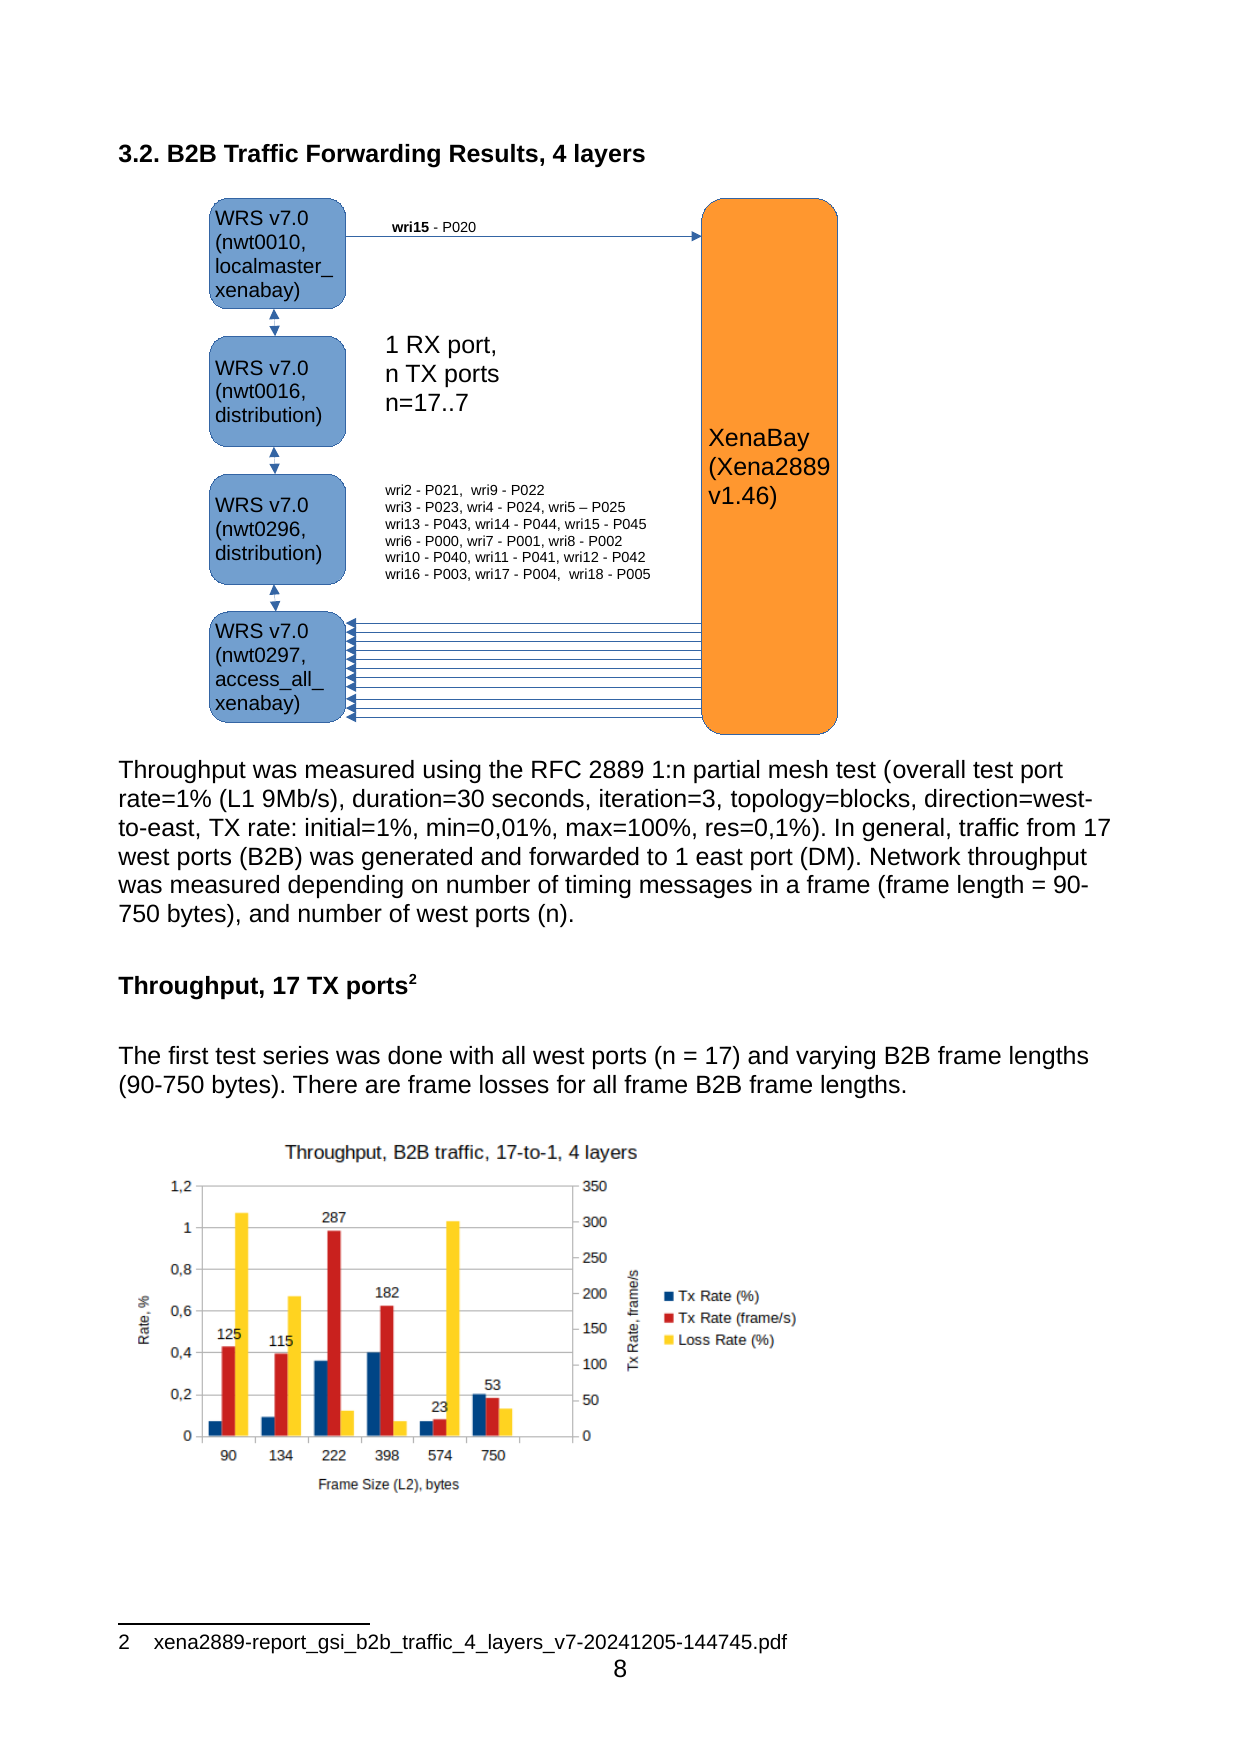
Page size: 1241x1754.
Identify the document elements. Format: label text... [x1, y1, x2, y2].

text xena2889-report_gsi_b2b_traffic_4_layers_v7-20241205-144745.pdf [118, 1630, 1122, 1654]
subtitle 3.2. B2B Traffic Forwarding Results, 4 layers [118, 139, 1122, 168]
picture [113, 1122, 811, 1516]
text The first test series was done with all west ports (n = 17) and varying B2B frame lengths (90-750 bytes). There are frame losses for all frame B2B frame lengths. [118, 1041, 1122, 1098]
subtitle Throughput, 17 TX ports [118, 971, 1122, 1000]
text Throughput was measured using the RFC 2889 1:n partial mesh test (overall test port rate=1% (L1 9Mb/s), duration=30 seconds, iteration=3, topology=blocks, direction=west-to-east, TX rate: initial=1%, min=0,01%, max=100%, res=0,1%). In general, traffic from 17 west ports (B2B) was generated and forwarded to 1 east port (DM). Network throughput was measured depending on number of timing messages in a frame (frame length = 90-750 bytes), and number of west ports (n). [118, 755, 1122, 928]
